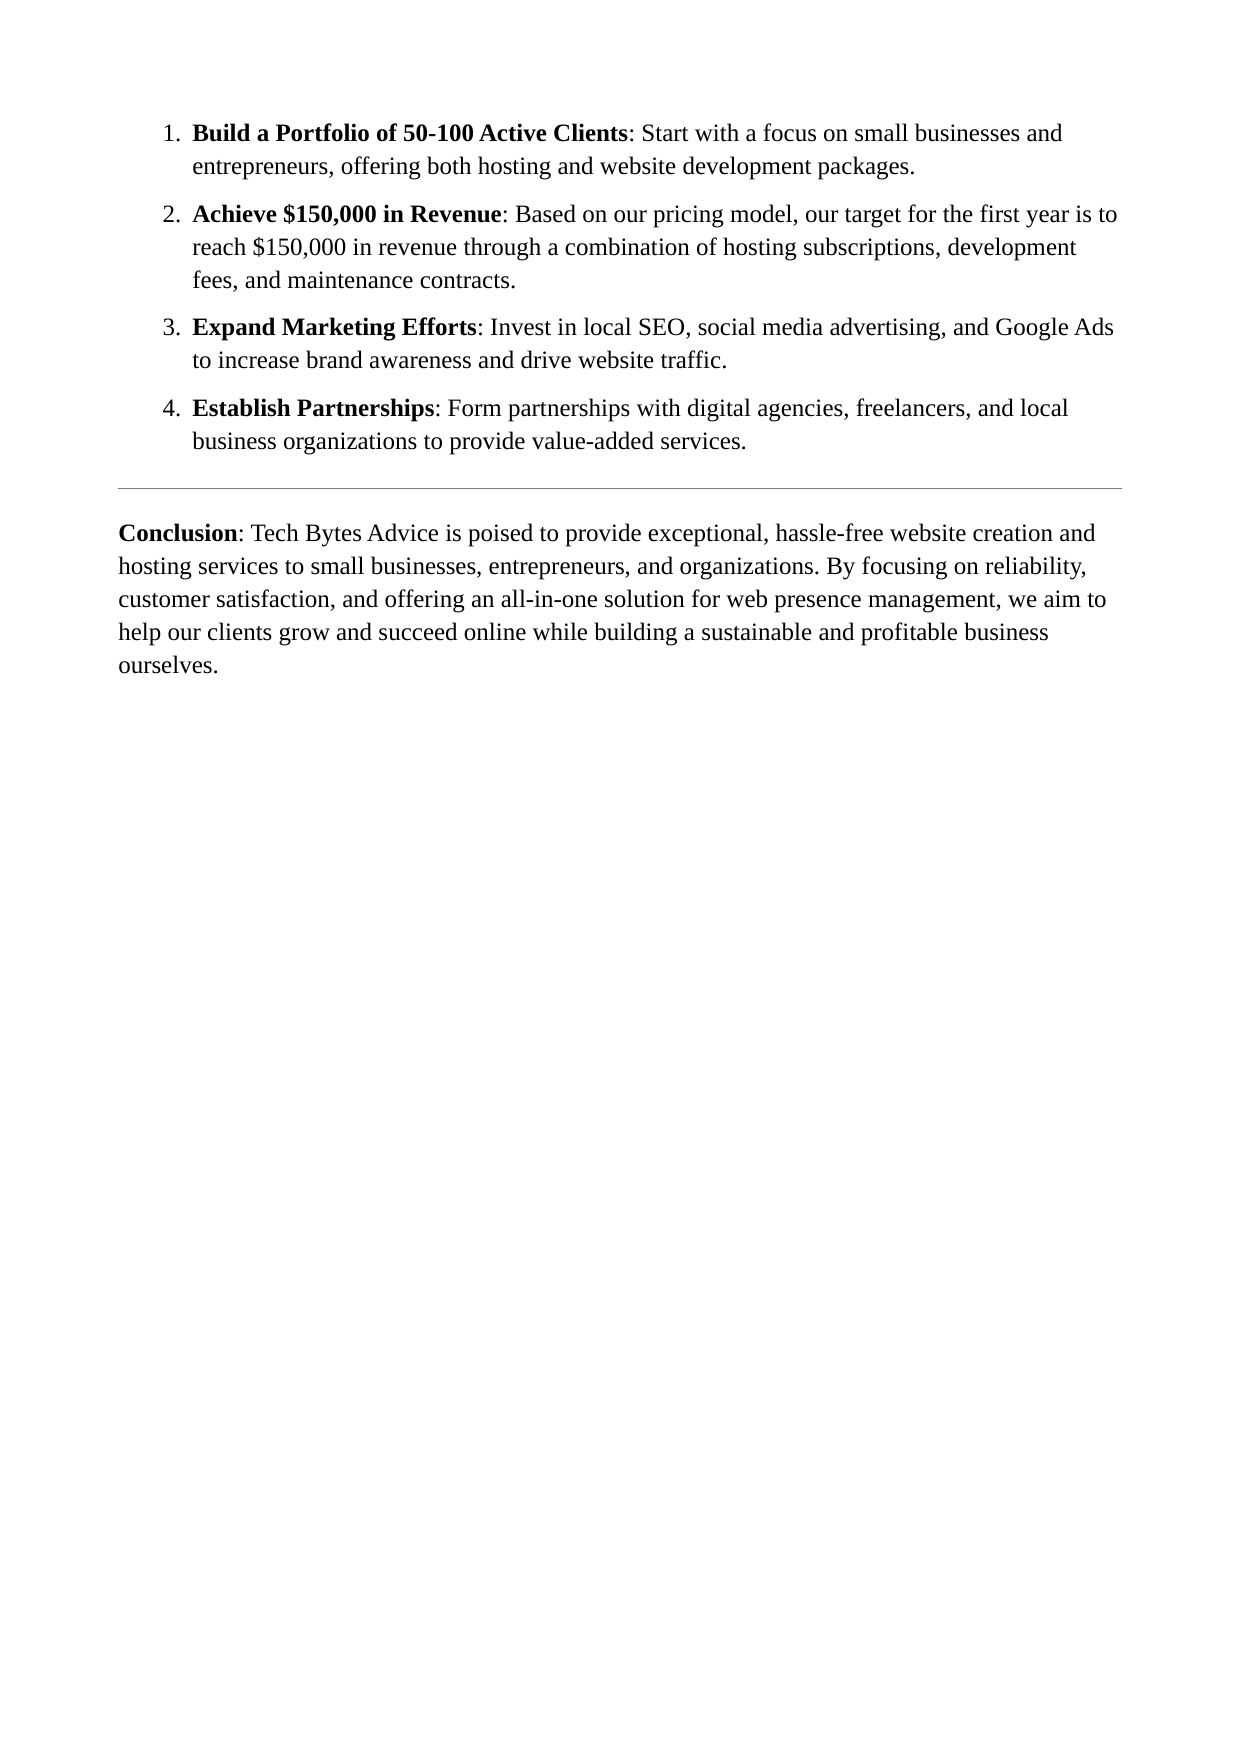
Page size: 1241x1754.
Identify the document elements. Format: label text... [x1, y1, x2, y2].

text Conclusion: Tech Bytes Advice is poised to provide exceptional, hassle-free website creation and hosting services to small businesses, entrepreneurs, and organizations. By focusing on reliability, customer satisfaction, and offering an all-in-one solution for web presence management, we aim to help our clients grow and succeed online while building a sustainable and profitable business ourselves. [118, 518, 1122, 679]
list Establish Partnerships: Form partnerships with digital agencies, freelancers, and local business organizations to provide value-added services. [162, 393, 1122, 455]
list Expand Marketing Efforts: Invest in local SEO, social media advertising, and Google Ads to increase brand awareness and drive website traffic. [162, 312, 1122, 374]
list Build a Portfolio of 50-100 Active Clients: Start with a focus on small businesses and entrepreneurs, offering both hosting and website development packages. [162, 118, 1122, 180]
list Achieve $150,000 in Revenue: Based on our pricing model, our target for the first year is to reach $150,000 in revenue through a combination of hosting subscriptions, development fees, and maintenance contracts. [162, 199, 1122, 293]
